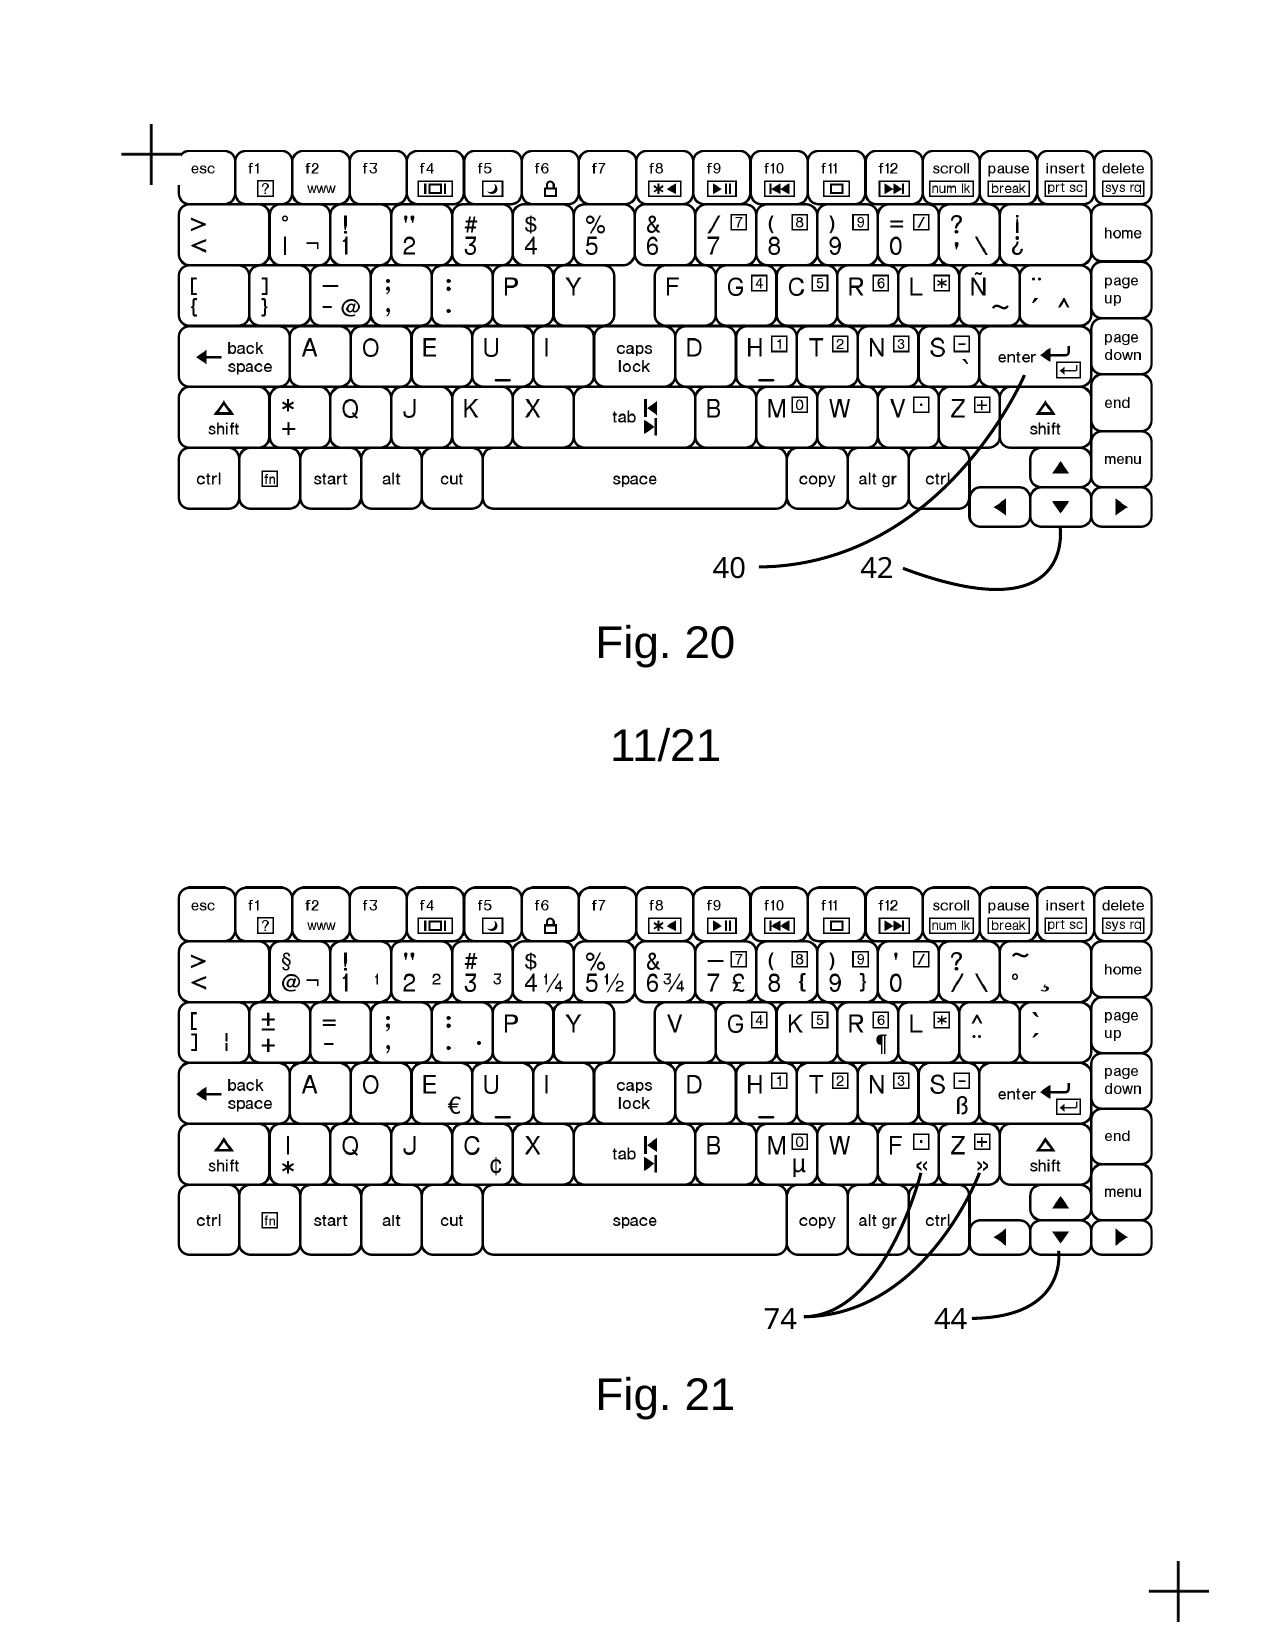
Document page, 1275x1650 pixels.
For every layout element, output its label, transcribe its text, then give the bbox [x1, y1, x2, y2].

text 40 42 [150, 547, 1057, 587]
text Fig. 20 [150, 616, 1181, 668]
text 74 44 [150, 1298, 1181, 1338]
text Fig. 21 [150, 1367, 1181, 1420]
text 11/21 [150, 719, 1181, 771]
picture [121, 124, 1153, 528]
picture [1148, 1561, 1209, 1622]
picture [177, 886, 1153, 1256]
text [1028, 547, 1181, 587]
